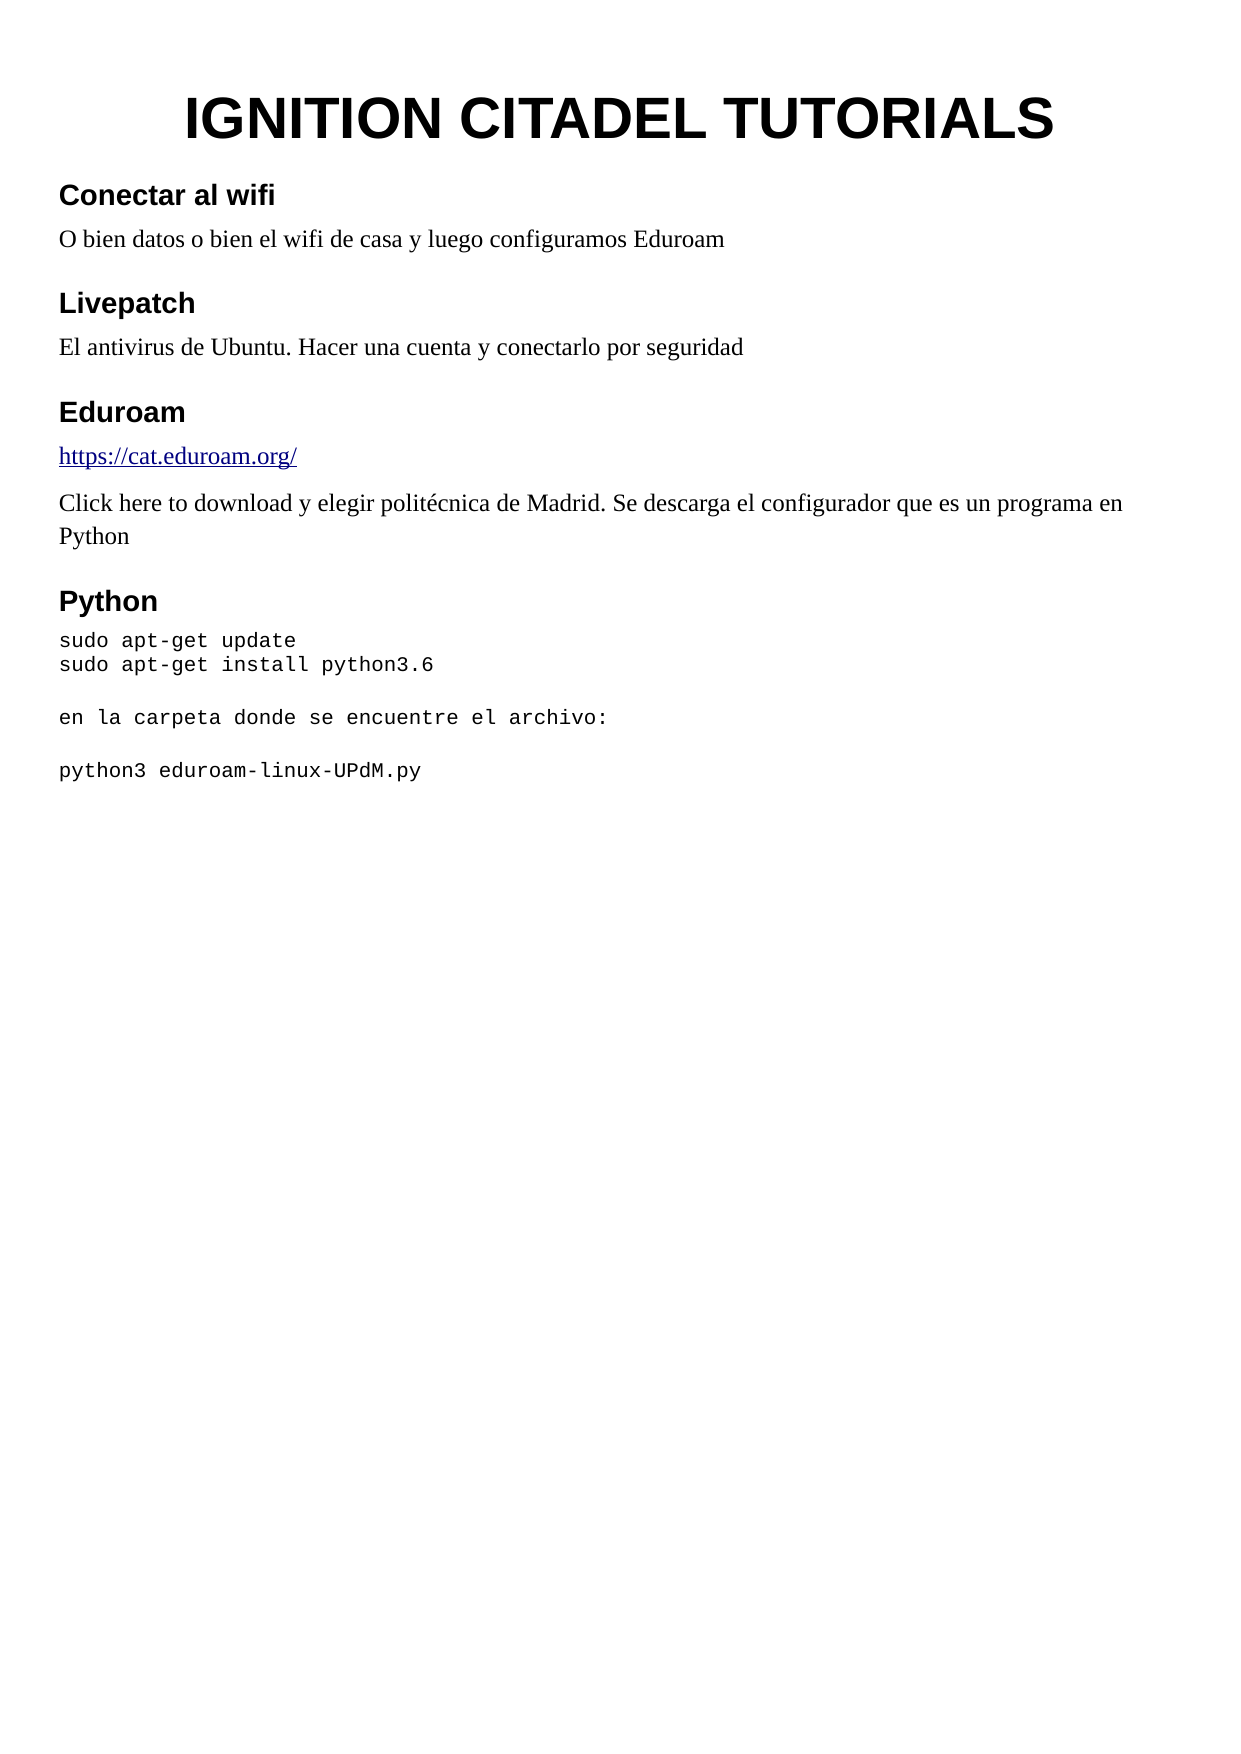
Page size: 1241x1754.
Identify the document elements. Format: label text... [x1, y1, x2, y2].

text en la carpeta donde se encuentre el archivo: [58, 707, 1182, 730]
title IGNITION CITADEL TUTORIALS [58, 83, 1182, 151]
text Click here to download y elegir politécnica de Madrid. Se descarga el configurador que es un programa en Python [58, 488, 1182, 550]
text sudo apt-get install python3.6 [58, 653, 1182, 677]
subtitle Python [58, 584, 1182, 617]
text python3 eduroam-linux-UPdM.py [58, 760, 1182, 783]
text El antivirus de Ubuntu. Hacer una cuenta y conectarlo por seguridad [58, 332, 1182, 361]
subtitle Conectar al wifi [58, 178, 1182, 211]
text https://cat.eduroam.org/ [58, 441, 1182, 469]
subtitle Livepatch [58, 286, 1182, 320]
text sudo apt-get update [58, 630, 1182, 653]
subtitle Eduroam [58, 394, 1182, 428]
text O bien datos o bien el wifi de casa y luego configuramos Eduroam [58, 224, 1182, 253]
